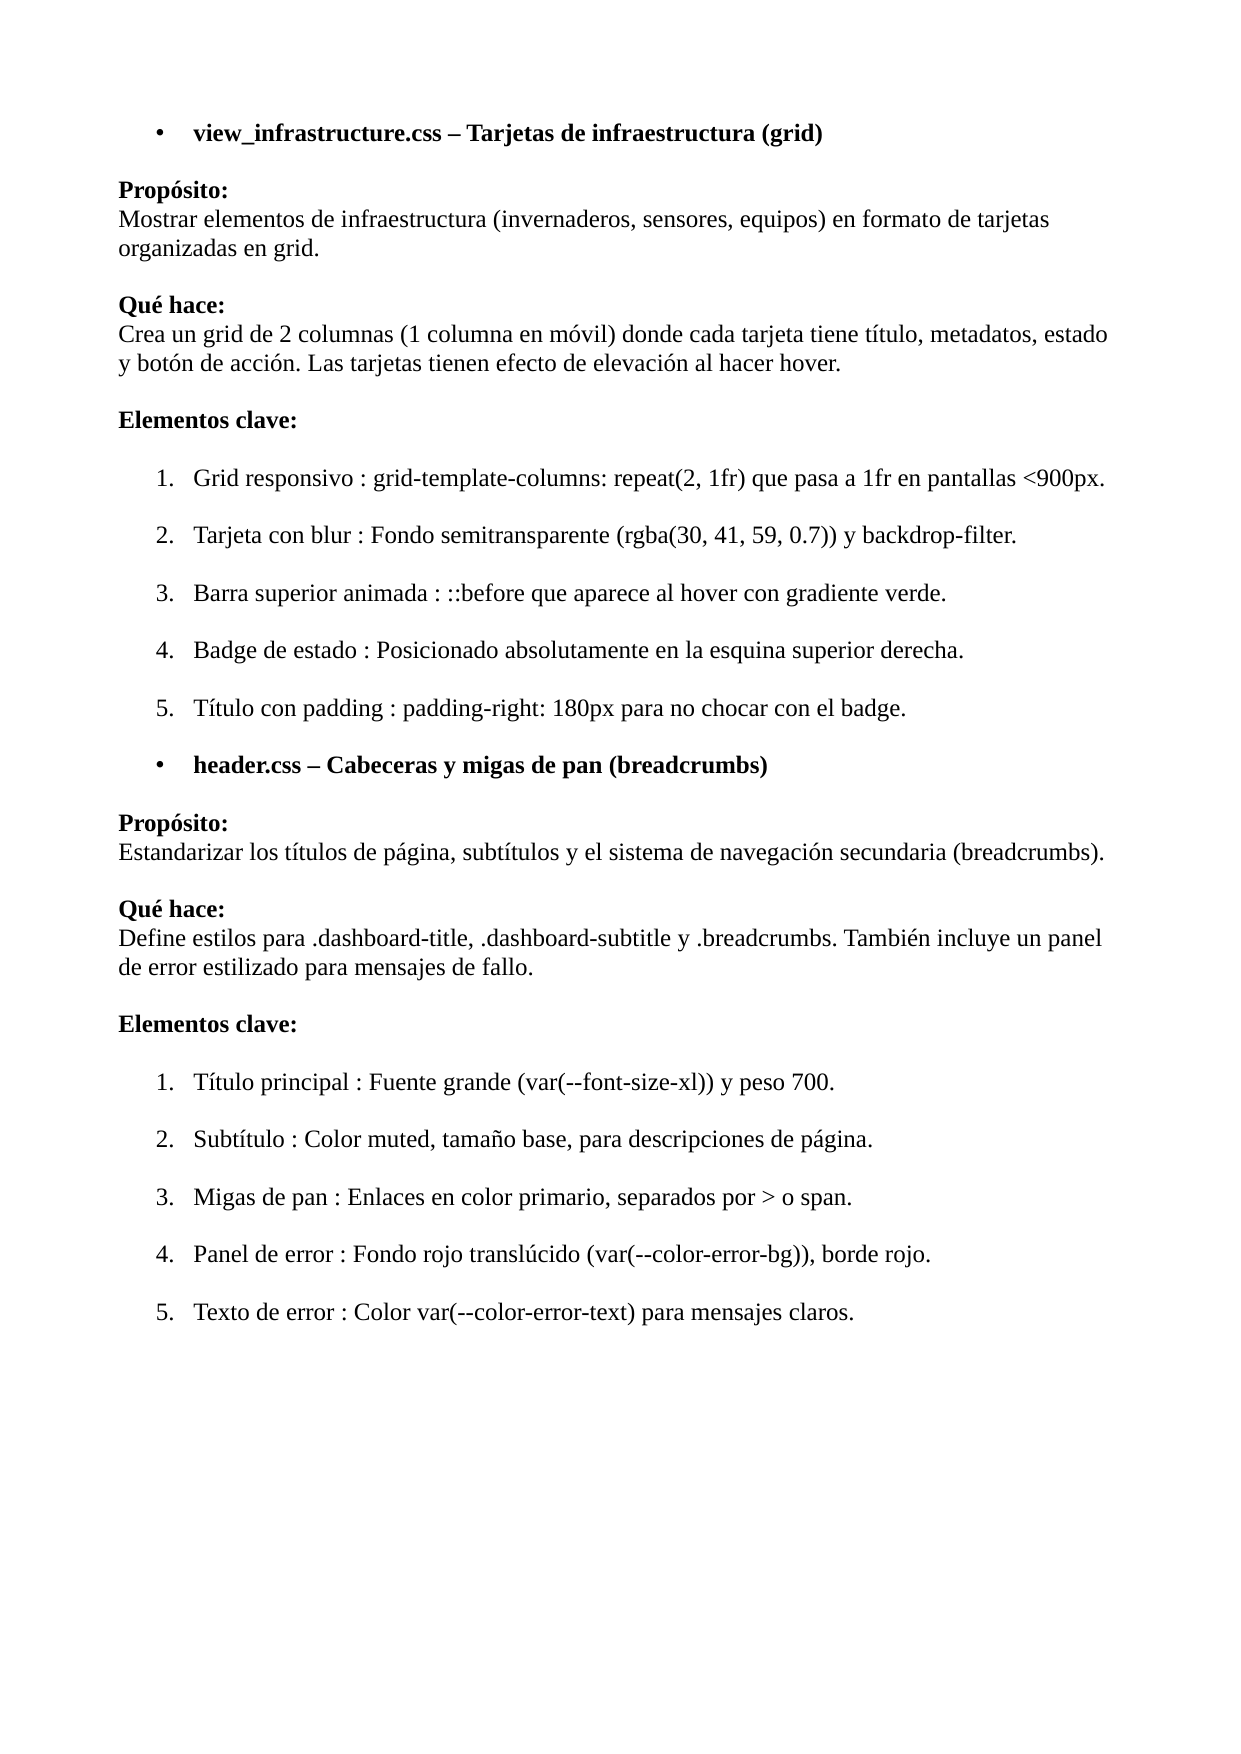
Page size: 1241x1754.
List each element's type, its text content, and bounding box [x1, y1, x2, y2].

list Título principal : Fuente grande (var(--font-size-xl)) y peso 700. [156, 1067, 1122, 1096]
list Migas de pan : Enlaces en color primario, separados por > o span. [156, 1182, 1122, 1211]
list Badge de estado : Posicionado absolutamente en la esquina superior derecha. [156, 636, 1122, 664]
list Texto de error : Color var(--color-error-text) para mensajes claros. [156, 1297, 1122, 1326]
list Subtítulo : Color muted, tamaño base, para descripciones de página. [156, 1124, 1122, 1153]
text Estandarizar los títulos de página, subtítulos y el sistema de navegación secundaria (breadcrumbs). [118, 837, 1122, 866]
text Define estilos para .dashboard-title, .dashboard-subtitle y .breadcrumbs. También incluye un panel de error estilizado para mensajes de fallo. [118, 923, 1122, 981]
list Grid responsivo : grid-template-columns: repeat(2, 1fr) que pasa a 1fr en pantallas <900px. [156, 463, 1122, 492]
text Qué hace: [118, 291, 1122, 319]
text Elementos clave: [118, 1009, 1122, 1038]
text Elementos clave: [118, 406, 1122, 434]
list Tarjeta con blur : Fondo semitransparente (rgba(30, 41, 59, 0.7)) y backdrop-filter. [156, 521, 1122, 549]
list Barra superior animada : ::before que aparece al hover con gradiente verde. [156, 578, 1122, 607]
list Panel de error : Fondo rojo translúcido (var(--color-error-bg)), borde rojo. [156, 1239, 1122, 1268]
list Título con padding : padding-right: 180px para no chocar con el badge. [156, 693, 1122, 722]
text Propósito: [118, 176, 1122, 204]
text Propósito: [118, 808, 1122, 837]
text Mostrar elementos de infraestructura (invernaderos, sensores, equipos) en formato de tarjetas organizadas en grid. [118, 204, 1122, 262]
list header.css – Cabeceras y migas de pan (breadcrumbs) [156, 751, 1122, 779]
list view_infrastructure.css – Tarjetas de infraestructura (grid) [156, 118, 1122, 147]
text Crea un grid de 2 columnas (1 columna en móvil) donde cada tarjeta tiene título, metadatos, estado y botón de acción. Las tarjetas tienen efecto de elevación al hacer hover. [118, 319, 1122, 377]
text Qué hace: [118, 894, 1122, 923]
